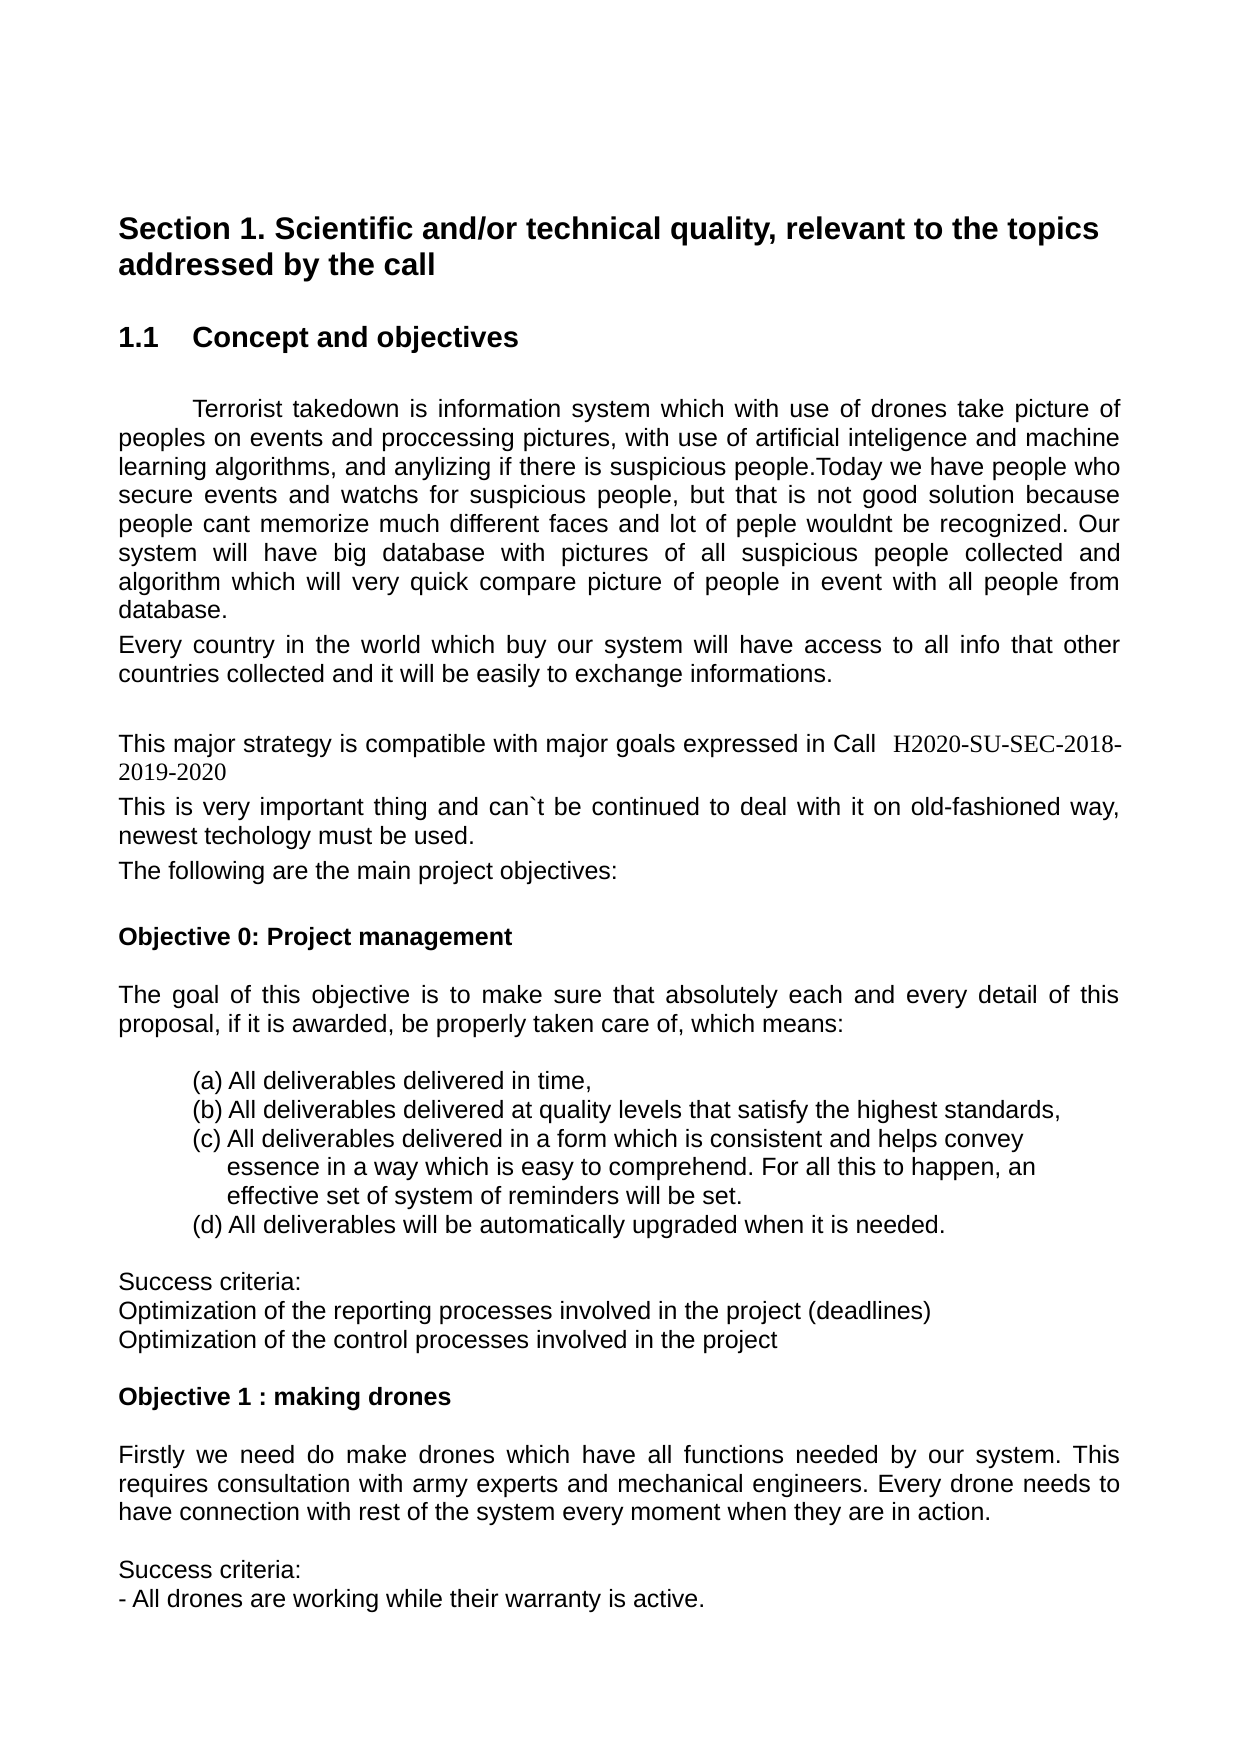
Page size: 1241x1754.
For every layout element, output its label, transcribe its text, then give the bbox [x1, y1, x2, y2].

text Optimization of the reporting processes involved in the project (deadlines) [118, 1296, 1122, 1325]
text The goal of this objective is to make sure that absolutely each and every detail of this proposal, if it is awarded, be properly taken care of, which means: [118, 980, 1122, 1037]
subtitle The following are the main project objectives: [118, 856, 1122, 884]
subtitle Section 1. Scientific and/or technical quality, relevant to the topics addressed by the call [118, 210, 1122, 282]
text (c) All deliverables delivered in a form which is consistent and helps convey essence in a way which is easy to comprehend. For all this to happen, an effective set of system of reminders will be set. [118, 1124, 1122, 1210]
text (a) All deliverables delivered in time, [118, 1066, 1122, 1095]
text Objective 1 : making drones [118, 1382, 1122, 1411]
text - All drones are working while their warranty is active. [118, 1584, 1122, 1612]
text Firstly we need do make drones which have all functions needed by our system. This requires consultation with army experts and mechanical engineers. Every drone needs to have connection with rest of the system every moment when they are in action. [118, 1440, 1122, 1526]
text Success criteria: [118, 1267, 1122, 1296]
text Optimization of the control processes involved in the project [118, 1325, 1122, 1354]
text (d) All deliverables will be automatically upgraded when it is needed. [118, 1210, 1122, 1239]
subtitle This is very important thing and can`t be continued to deal with it on old-fashioned way, newest techology must be used. [118, 792, 1122, 850]
text Success criteria: [118, 1555, 1122, 1584]
text (b) All deliverables delivered at quality levels that satisfy the highest standards, [118, 1095, 1122, 1124]
subtitle Terrorist takedown is information system which with use of drones take picture of peoples on events and proccessing pictures, with use of artificial inteligence and machine learning algorithms, and anylizing if there is suspicious people.Today we have people who secure events and watchs for suspicious people, but that is not good solution because people cant memorize much different faces and lot of peple wouldnt be recognized. Our system will have big database with pictures of all suspicious people collected and algorithm which will very quick compare picture of people in event with all people from database. [118, 394, 1122, 624]
subtitle Every country in the world which buy our system will have access to all info that other countries collected and it will be easily to exchange informations. [118, 630, 1122, 688]
subtitle This major strategy is compatible with major goals expressed in Call H2020-SU-SEC-2018-2019-2020 [118, 729, 1122, 786]
text Objective 0: Project management [118, 922, 1122, 951]
subtitle 1.1 Concept and objectives [118, 320, 1122, 353]
